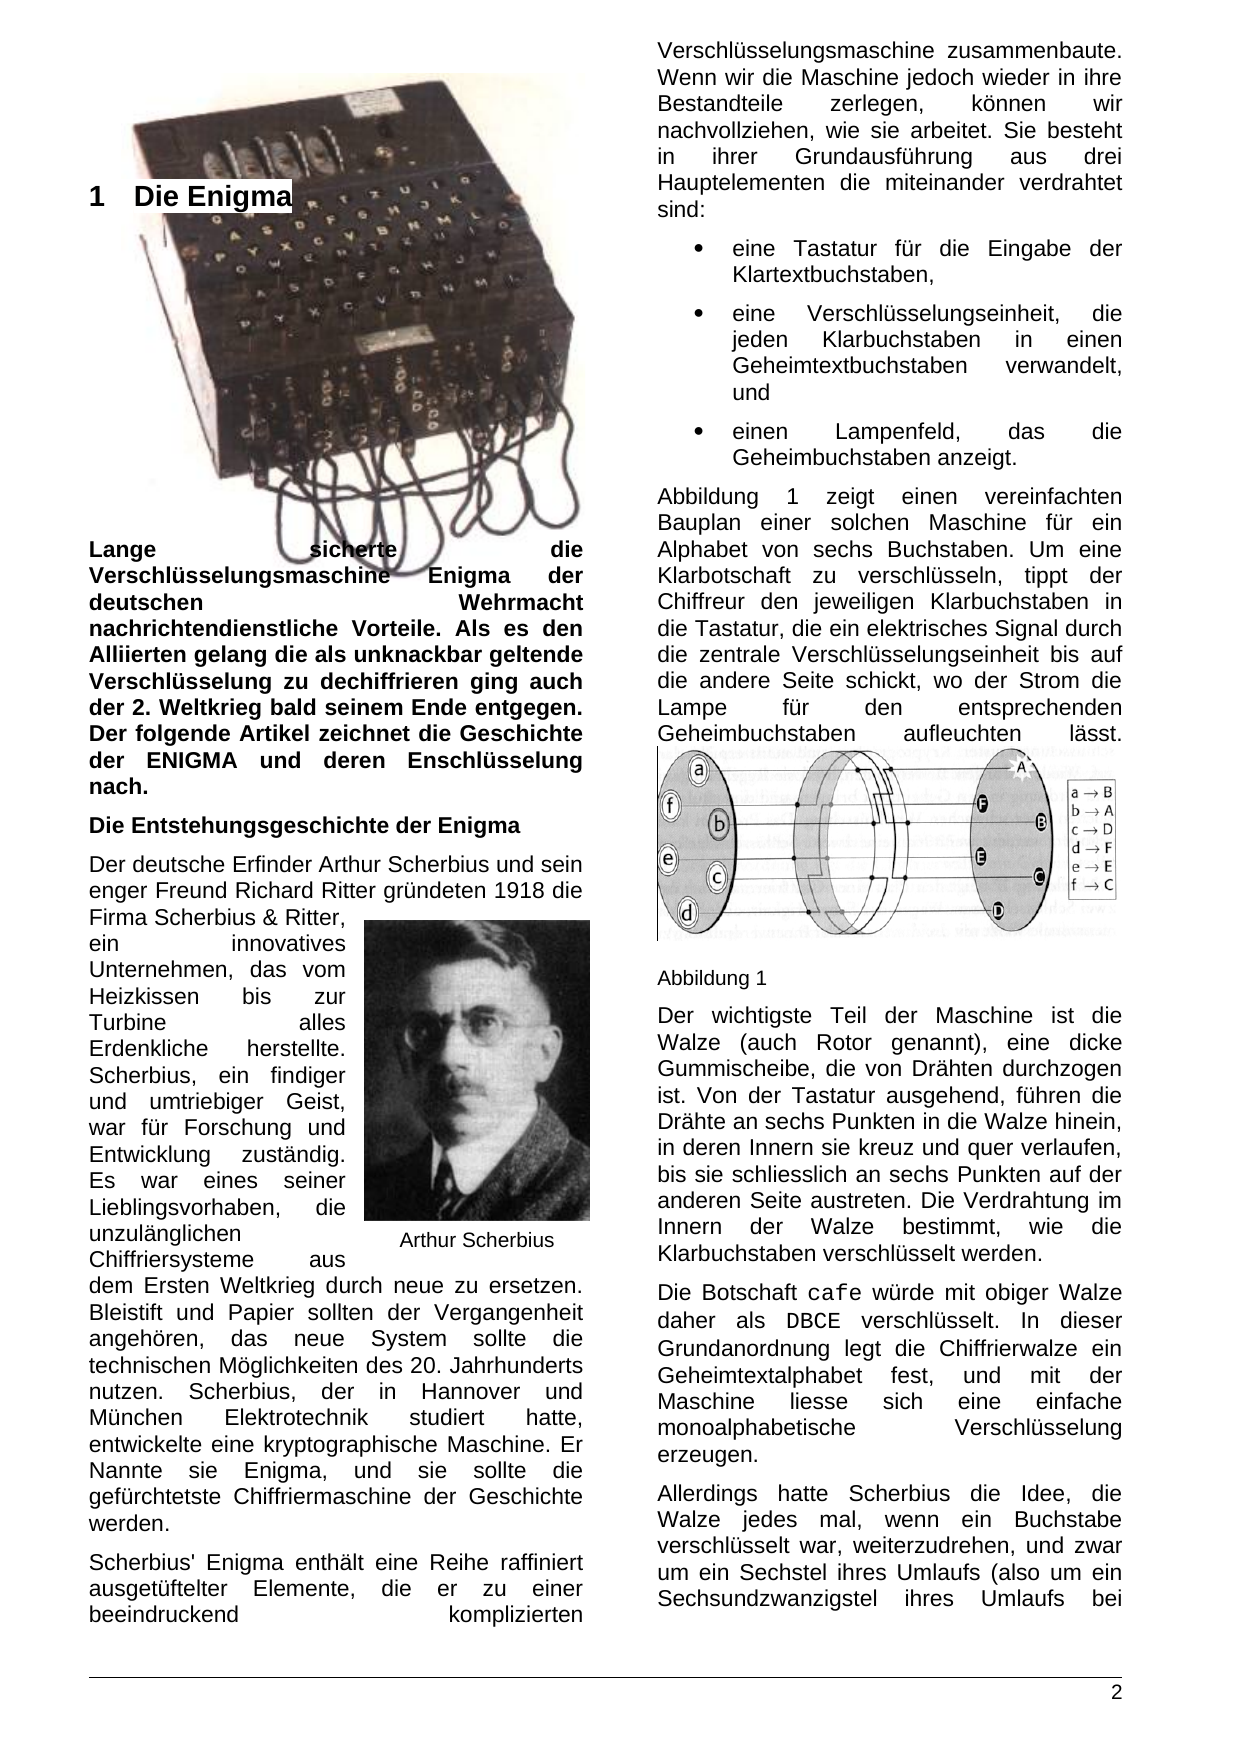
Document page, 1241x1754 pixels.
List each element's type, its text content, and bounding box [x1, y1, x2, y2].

picture [657, 746, 1122, 941]
picture [551, 573, 556, 581]
text Abbildung 1 [657, 966, 1122, 990]
text Verschlüsselungsmaschine zusammenbaute. Wenn wir die Maschine jedoch wieder in ihre Bestandteile zerlegen, können wir nachvollziehen, wie sie arbeitet. Sie besteht in ihrer Grundausführung aus drei Hauptelementen die miteinander verdrahtet sind: [657, 37, 1122, 222]
picture [262, 573, 267, 581]
text Der wichtigste Teil der Maschine ist die Walze (auch Rotor genannt), eine dicke Gummischeibe, die von Drähten durchzogen ist. Von der Tastatur ausgehend, führen die Drähte an sechs Punkten in die Walze hinein, in deren Innern sie kreuz und quer verlaufen, bis sie schliesslich an sechs Punkten auf der anderen Seite austreten. Die Verdrahtung im Innern der Walze bestimmt, wie die Klarbuchstaben verschlüsselt werden. [657, 1002, 1122, 1266]
text Der deutsche Erfinder Arthur Scherbius und sein enger Freund Richard Ritter gründeten 1918 die Firma Scherbius & Ritter, ein innovatives Unternehmen, das vom Heizkissen bis zur Turbine alles Erdenkliche herstellte. Scherbius, ein findiger und umtriebiger Geist, war für Forschung und Entwicklung zuständig. Es war eines seiner Lieblingsvorhaben, die unzulänglichen Chiffriersysteme aus dem Ersten Weltkrieg durch neue zu ersetzen. Bleistift und Papier sollten der Vergangenheit angehören, das neue System sollte die technischen Möglichkeiten des 20. Jahrhunderts nutzen. Scherbius, der in Hannover und München Elektrotechnik studiert hatte, entwickelte eine kryptographische Maschine. Er Nannte sie Enigma, und sie sollte die gefürchtetste Chiffriermaschine der Geschichte werden. [89, 851, 583, 1536]
text Scherbius' Enigma enthält eine Reihe raffiniert ausgetüftelter Elemente, die er zu einer beeindruckend komplizierten [89, 1548, 583, 1628]
text Lange sicherte die Verschlüsselungsmaschine Enigma der deutschen Wehrmacht nachrichtendienstliche Vorteile. Als es den Alliierten gelang die als unknackbar geltende Verschlüsselung zu dechiffrieren ging auch der 2. Weltkrieg bald seinem Ende entgegen. Der folgende Artikel zeichnet die Geschichte der ENIGMA und deren Enschlüsselung nach. [89, 536, 583, 799]
list einen Lampenfeld, das die Geheimbuchstaben anzeigt. [694, 418, 1122, 470]
text Allerdings hatte Scherbius die Idee, die Walze jedes mal, wenn ein Buchstabe verschlüsselt war, weiterzudrehen, und zwar um ein Sechstel ihres Umlaufs (also um ein Sechsundzwanzigstel ihres Umlaufs bei [657, 1479, 1122, 1611]
text Abbildung 1 zeigt einen vereinfachten Bauplan einer solchen Maschine für ein Alphabet von sechs Buchstaben. Um eine Klarbotschaft zu verschlüsseln, tippt der Chiffreur den jeweiligen Klarbuchstaben in die Tastatur, die ein elektrisches Signal durch die zentrale Verschlüsselungseinheit bis auf die andere Seite schickt, wo der Strom die Lampe für den entsprechenden Geheimbuchstaben aufleuchten lässt. [657, 483, 1122, 746]
list eine Tastatur für die Eingabe der Klartextbuchstaben, [694, 234, 1122, 287]
list eine Verschlüsselungseinheit, die jeden Klarbuchstaben in einen Geheimtextbuchstaben verwandelt, und [694, 300, 1122, 405]
text Die Entstehungsgeschichte der Enigma [89, 812, 583, 838]
text Die Botschaft cafe würde mit obiger Walze daher als DBCE verschlüsselt. In dieser Grundanordnung legt die Chiffrierwalze ein Geheimtextalphabet fest, und mit der Maschine liesse sich eine einfache monoalphabetische Verschlüsselung erzeugen. [657, 1278, 1122, 1467]
picture [467, 573, 472, 581]
picture [364, 920, 590, 1220]
picture [121, 73, 586, 582]
subtitle Die Enigma [88, 179, 121, 213]
